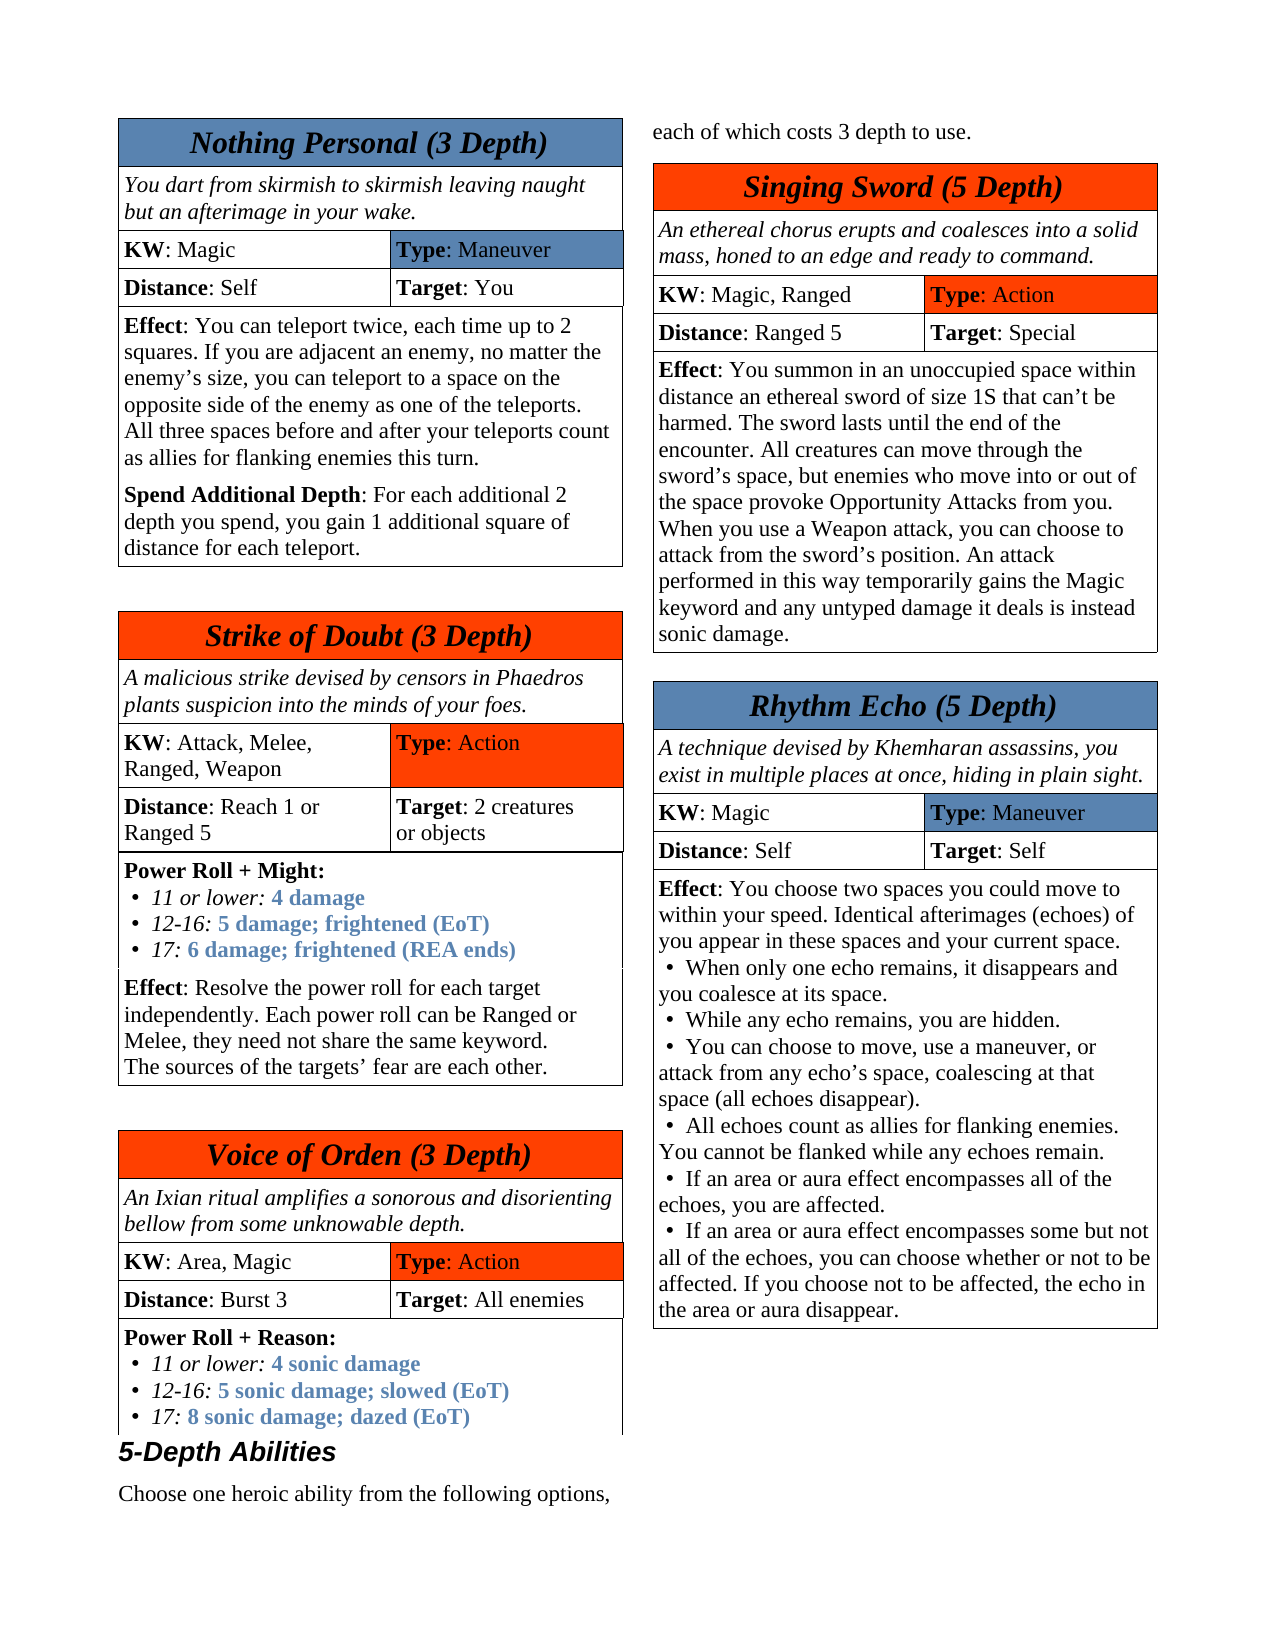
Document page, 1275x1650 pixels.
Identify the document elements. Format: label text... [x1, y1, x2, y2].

table_cell Target: Self [925, 832, 1157, 869]
table_cell A technique devised by Khemharan assassins, you exist in multiple places at once, hiding in plain sight. [654, 730, 1157, 793]
table_header KW: Magic [654, 794, 924, 831]
table_header Singing Sword (5 Depth) [654, 164, 1157, 210]
table_cell An Ixian ritual amplifies a sonorous and disorienting bellow from some unknowable depth. [119, 1179, 622, 1242]
table_header Strike of Doubt (3 Depth) [119, 612, 622, 659]
table_header KW: Attack, Melee, Ranged, Weapon [119, 724, 390, 787]
table_cell Target: All enemies [391, 1281, 623, 1318]
table_cell Spend Additional Depth: For each additional 2 depth you spend, you gain 1 additional square of distance for each teleport. [119, 476, 622, 566]
table_header Type: Maneuver [925, 794, 1157, 831]
table_cell Target: You [391, 269, 623, 306]
text Choose one heroic ability from the following options, [118, 1480, 622, 1506]
table_cell Effect: Resolve the power roll for each target independently. Each power roll can be Ranged or Melee, they need not share the same keyword. The sources of the targets’ fear are each other. [119, 969, 622, 1085]
table_header KW: Magic [119, 231, 390, 268]
table_header Type: Action [925, 276, 1157, 313]
table_header Power Roll + Might: 11 or lower: 4 damage 12-16: 5 damage; frightened (EoT) 17: 6 damage; frightened (REA ends) [119, 853, 622, 968]
table_header Effect: You summon in an unoccupied space within distance an ethereal sword of size 1S that can’t be harmed. The sword lasts until the end of the encounter. All creatures can move through the sword’s space, but enemies who move into or out of the space provoke Opportunity Attacks from you. When you use a Weapon attack, you can choose to attack from the sword’s position. An attack performed in this way temporarily gains the Magic keyword and any untyped damage it deals is instead sonic damage. [654, 352, 1157, 652]
table_cell You dart from skirmish to skirmish leaving naught but an afterimage in your wake. [119, 167, 622, 230]
table_cell Distance: Burst 3 [119, 1281, 390, 1318]
table_header Rhythm Echo (5 Depth) [654, 682, 1157, 729]
table_header Type: Action [391, 724, 623, 787]
subtitle 5-Depth Abilities [118, 1435, 622, 1467]
table_header Voice of Orden (3 Depth) [119, 1131, 622, 1178]
table_cell Distance: Reach 1 or Ranged 5 [119, 788, 390, 851]
table_cell Target: Special [925, 314, 1157, 351]
table_header KW: Area, Magic [119, 1243, 390, 1280]
table_header Power Roll + Reason: 11 or lower: 4 sonic damage 12-16: 5 sonic damage; slowed (EoT) 17: 8 sonic damage; dazed (EoT) [119, 1319, 622, 1435]
table_cell Distance: Self [654, 832, 924, 869]
table_header Nothing Personal (3 Depth) [119, 119, 622, 166]
table_cell Distance: Ranged 5 [654, 314, 924, 351]
table_cell Distance: Self [119, 269, 390, 306]
table_header Type: Action [391, 1243, 623, 1280]
text each of which costs 3 depth to use. [652, 118, 1157, 144]
table_cell Target: 2 creatures or objects [391, 788, 623, 851]
table_cell An ethereal chorus erupts and coalesces into a solid mass, honed to an edge and ready to command. [654, 211, 1157, 275]
table_header KW: Magic, Ranged [654, 276, 924, 313]
table_cell A malicious strike devised by censors in Phaedros plants suspicion into the minds of your foes. [119, 660, 622, 723]
table_header Effect: You choose two spaces you could move to within your speed. Identical afterimages (echoes) of you appear in these spaces and your current space. When only one echo remains, it disappears and you coalesce at its space. While any echo remains, you are hidden. You can choose to move, use a maneuver, or attack from any echo’s space, coalescing at that space (all echoes disappear). All echoes count as allies for flanking enemies. You cannot be flanked while any echoes remain. If an area or aura effect encompasses all of the echoes, you are affected. If an area or aura effect encompasses some but not all of the echoes, you can choose whether or not to be affected. If you choose not to be affected, the echo in the area or aura disappear. [654, 870, 1157, 1328]
table_header Effect: You can teleport twice, each time up to 2 squares. If you are adjacent an enemy, no matter the enemy’s size, you can teleport to a space on the opposite side of the enemy as one of the teleports. All three spaces before and after your teleports count as allies for flanking enemies this turn. [119, 307, 622, 476]
table_header Type: Maneuver [391, 231, 623, 268]
